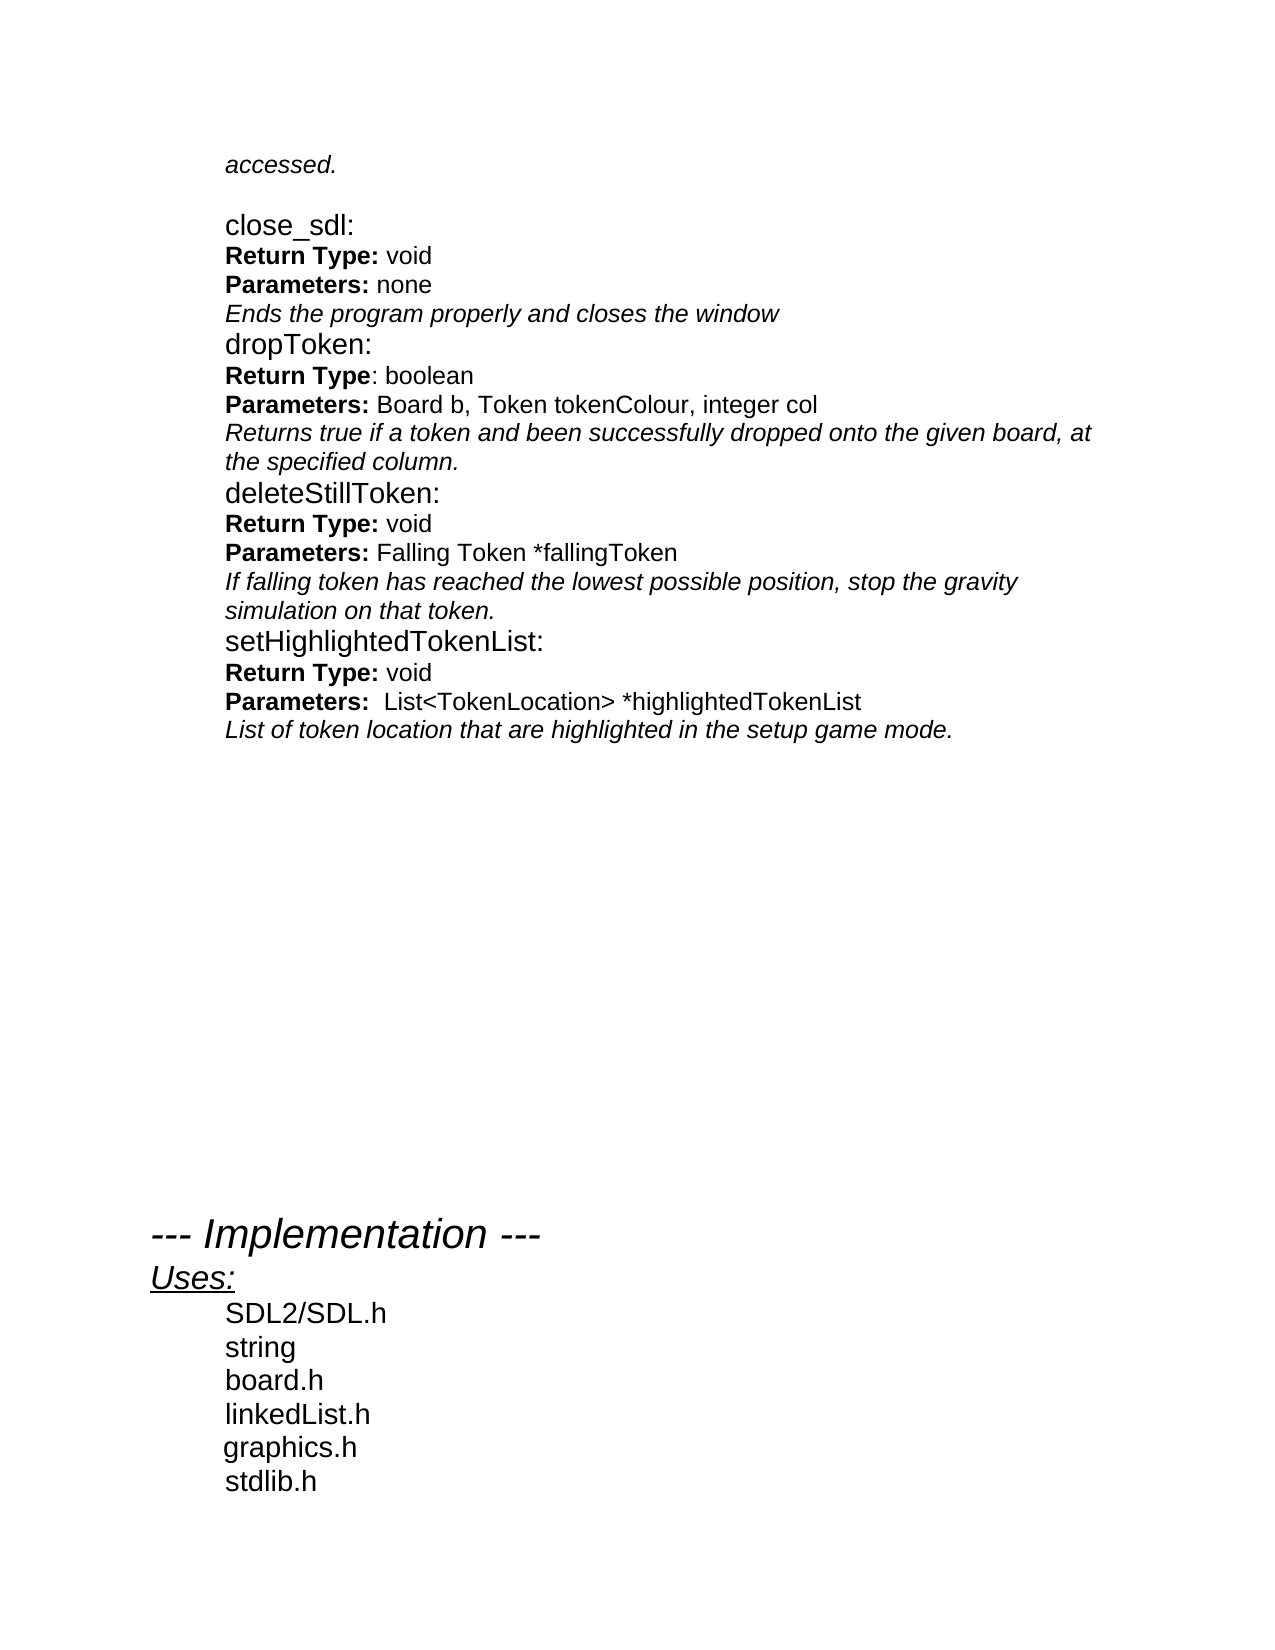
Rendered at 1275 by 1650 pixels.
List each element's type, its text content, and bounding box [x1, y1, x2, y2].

text setHighlightedTokenList: Return Type: void Parameters: List<TokenLocation> *highlightedTokenList List of token location that are highlighted in the setup game mode. [225, 624, 1125, 744]
text accessed. [225, 150, 1125, 207]
text close_sdl: Return Type: void Parameters: none Ends the program properly and closes the window [225, 207, 1125, 327]
text dropToken: Return Type: boolean Parameters: Board b, Token tokenColour, integer col Returns true if a token and been successfully dropped onto the given board, at the specified column. [225, 327, 1125, 476]
text deleteStillToken: Return Type: void Parameters: Falling Token *fallingToken If falling token has reached the lowest possible position, stop the gravity simulation on that token. [225, 476, 1125, 624]
text Uses: [150, 1258, 1125, 1296]
text SDL2/SDL.h string board.h linkedList.h graphics.h stdlib.h [150, 1296, 1125, 1498]
text --- Implementation --- [150, 1210, 1125, 1258]
